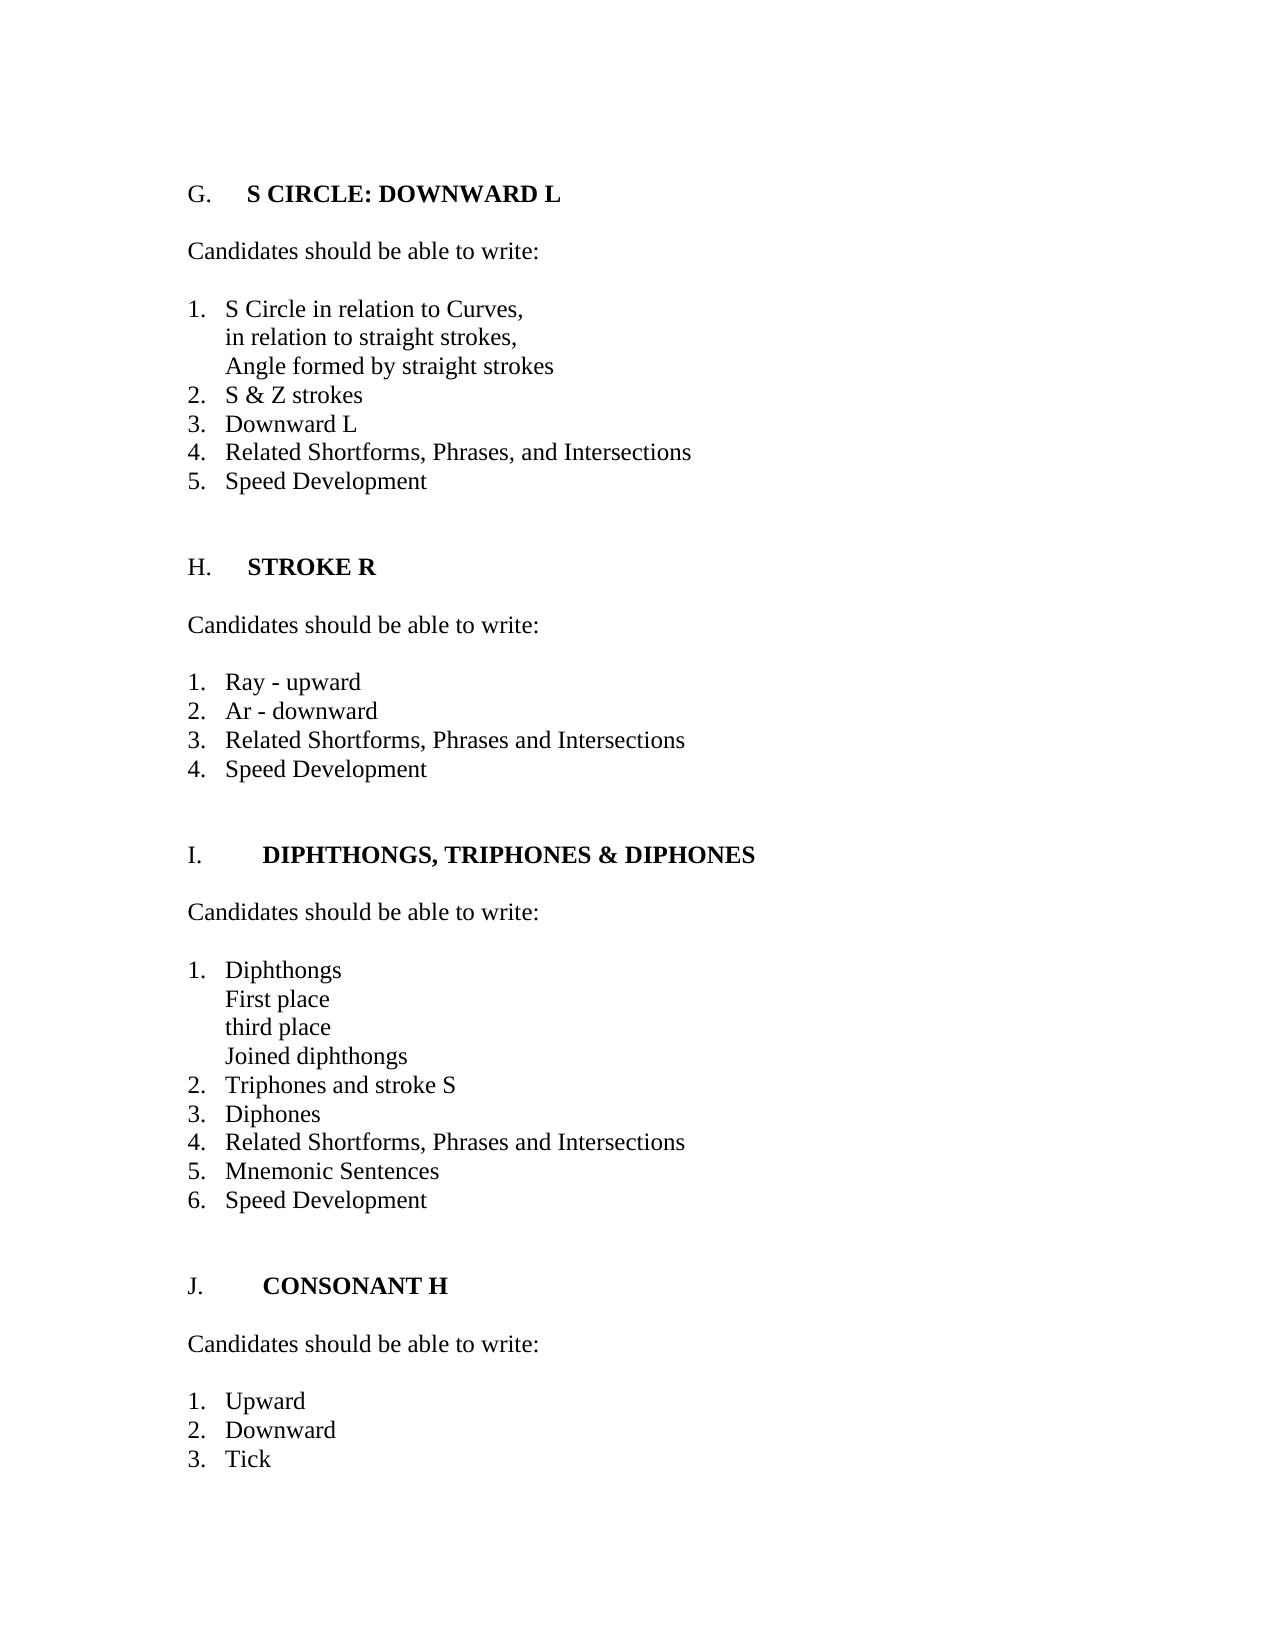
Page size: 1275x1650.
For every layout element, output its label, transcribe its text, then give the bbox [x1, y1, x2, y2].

text First place [187, 984, 1087, 1012]
list Downward L [187, 409, 1087, 437]
list S & Z strokes [187, 380, 1087, 409]
list Speed Development [187, 1185, 1087, 1214]
list Upward [187, 1386, 1087, 1415]
text Joined diphthongs [187, 1041, 1087, 1070]
text G. S CIRCLE: DOWNWARD L [187, 179, 1087, 207]
text Candidates should be able to write: [187, 897, 1087, 926]
text in relation to straight strokes, [187, 322, 1087, 351]
text third place [187, 1012, 1087, 1041]
list Diphones [187, 1099, 1087, 1127]
list Diphthongs [187, 955, 1087, 984]
list Speed Development [187, 466, 1087, 495]
text I. DIPHTHONGS, TRIPHONES & DIPHONES [187, 840, 1087, 869]
list Ar - downward [187, 696, 1087, 725]
text Candidates should be able to write: [187, 236, 1087, 265]
list Speed Development [187, 754, 1087, 782]
list Related Shortforms, Phrases, and Intersections [187, 437, 1087, 466]
text Candidates should be able to write: [187, 1329, 1087, 1357]
list Mnemonic Sentences [187, 1156, 1087, 1185]
list Ray - upward [187, 667, 1087, 696]
list Downward [187, 1415, 1087, 1444]
list Tick [187, 1444, 1087, 1472]
text J. CONSONANT H [187, 1271, 1087, 1300]
list Related Shortforms, Phrases and Intersections [187, 1127, 1087, 1156]
text H. STROKE R [187, 552, 1087, 581]
text Angle formed by straight strokes [187, 351, 1087, 380]
list Related Shortforms, Phrases and Intersections [187, 725, 1087, 754]
list S Circle in relation to Curves, [187, 294, 1087, 322]
text Candidates should be able to write: [187, 610, 1087, 639]
list Triphones and stroke S [187, 1070, 1087, 1099]
